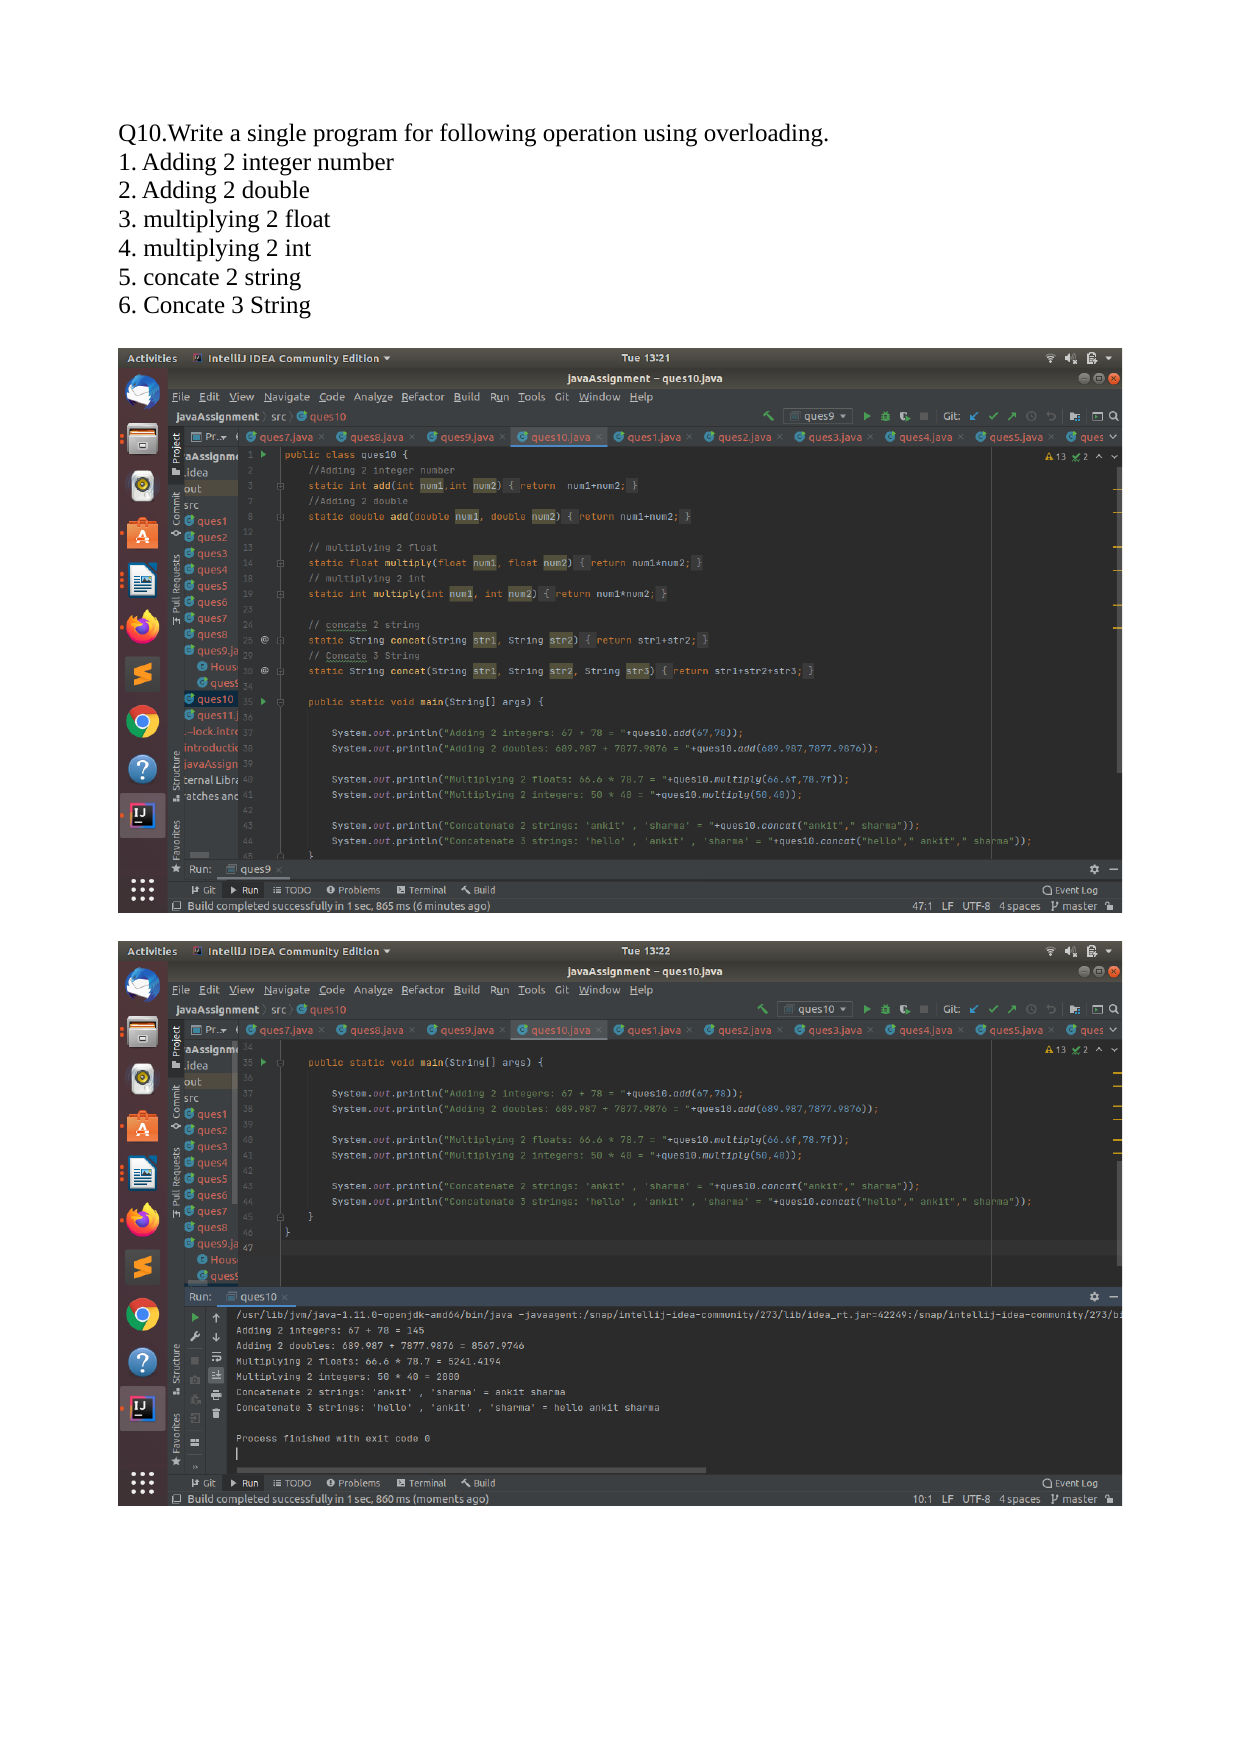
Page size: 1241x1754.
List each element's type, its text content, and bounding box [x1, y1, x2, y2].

text 2. Adding 2 double [118, 176, 1122, 204]
picture [118, 348, 1123, 913]
text 4. multiplying 2 int [118, 233, 1122, 262]
text Q10.Write a single program for following operation using overloading. [118, 118, 1122, 147]
text 6. Concate 3 String [118, 291, 1122, 319]
text 5. concate 2 string [118, 262, 1122, 291]
picture [118, 941, 1123, 1506]
text 1. Adding 2 integer number [118, 147, 1122, 176]
text 3. multiplying 2 float [118, 204, 1122, 233]
